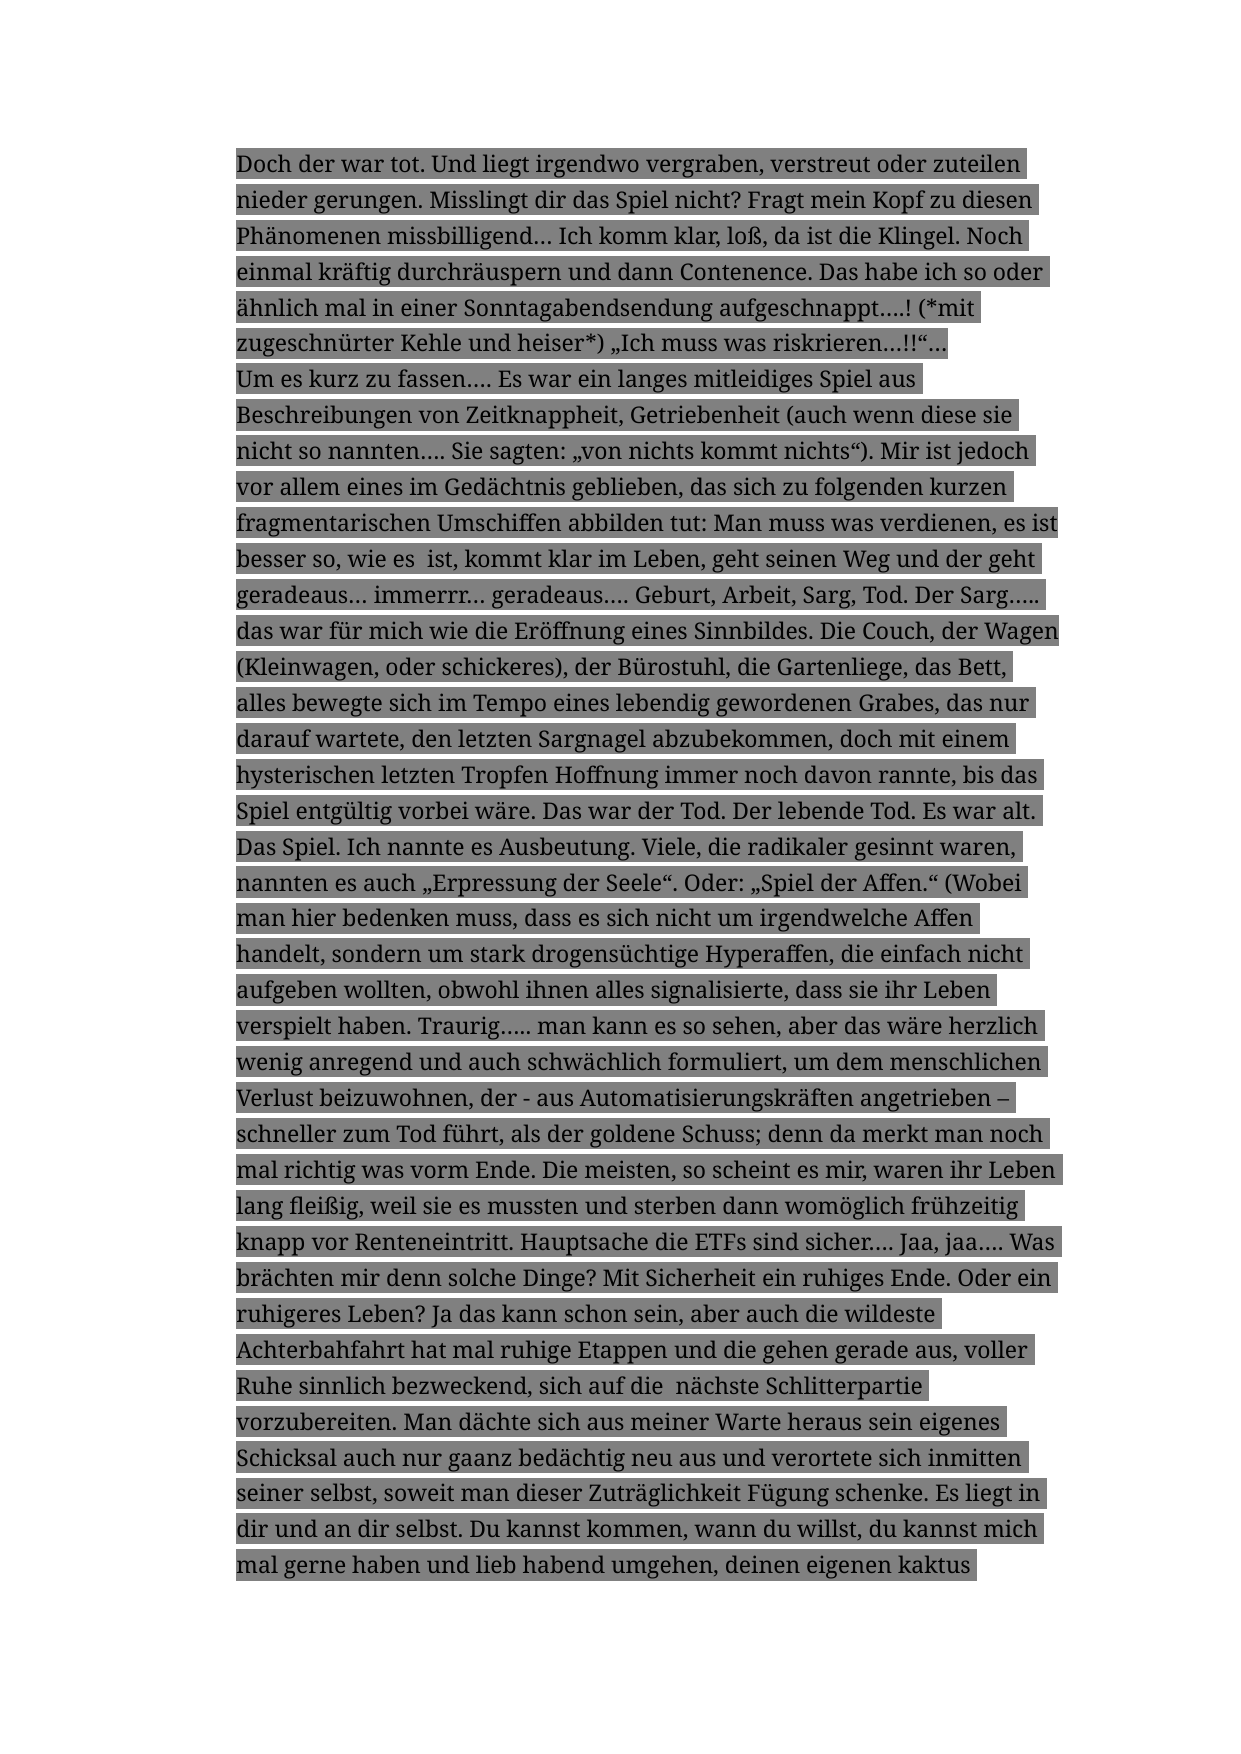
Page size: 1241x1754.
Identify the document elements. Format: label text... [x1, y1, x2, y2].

text Doch der war tot. Und liegt irgendwo vergraben, verstreut oder zuteilen nieder gerungen. Misslingt dir das Spiel nicht? Fragt mein Kopf zu diesen Phänomenen missbilligend… Ich komm klar, loß, da ist die Klingel. Noch einmal kräftig durchräuspern und dann Contenence. Das habe ich so oder ähnlich mal in einer Sonntagabendsendung aufgeschnappt….! (*mit zugeschnürter Kehle und heiser*) „Ich muss was riskrieren…!!“… [236, 148, 1063, 359]
text Um es kurz zu fassen…. Es war ein langes mitleidiges Spiel aus Beschreibungen von Zeitknappheit, Getriebenheit (auch wenn diese sie nicht so nannten…. Sie sagten: „von nichts kommt nichts“). Mir ist jedoch vor allem eines im Gedächtnis geblieben, das sich zu folgenden kurzen fragmentarischen Umschiffen abbilden tut: Man muss was verdienen, es ist besser so, wie es ist, kommt klar im Leben, geht seinen Weg und der geht geradeaus… immerrr… geradeaus…. Geburt, Arbeit, Sarg, Tod. Der Sarg….. das war für mich wie die Eröffnung eines Sinnbildes. Die Couch, der Wagen (Kleinwagen, oder schickeres), der Bürostuhl, die Gartenliege, das Bett, alles bewegte sich im Tempo eines lebendig gewordenen Grabes, das nur darauf wartete, den letzten Sargnagel abzubekommen, doch mit einem hysterischen letzten Tropfen Hoffnung immer noch davon rannte, bis das Spiel entgültig vorbei wäre. Das war der Tod. Der lebende Tod. Es war alt. Das Spiel. Ich nannte es Ausbeutung. Viele, die radikaler gesinnt waren, nannten es auch „Erpressung der Seele“. Oder: „Spiel der Affen.“ (Wobei man hier bedenken muss, dass es sich nicht um irgendwelche Affen handelt, sondern um stark drogensüchtige Hyperaffen, die einfach nicht aufgeben wollten, obwohl ihnen alles signalisierte, dass sie ihr Leben verspielt haben. Traurig….. man kann es so sehen, aber das wäre herzlich wenig anregend und auch schwächlich formuliert, um dem menschlichen Verlust beizuwohnen, der - aus Automatisierungskräften angetrieben – schneller zum Tod führt, als der goldene Schuss; denn da merkt man noch mal richtig was vorm Ende. Die meisten, so scheint es mir, waren ihr Leben lang fleißig, weil sie es mussten und sterben dann womöglich frühzeitig knapp vor Renteneintritt. Hauptsache die ETFs sind sicher…. Jaa, jaa…. Was brächten mir denn solche Dinge? Mit Sicherheit ein ruhiges Ende. Oder ein ruhigeres Leben? Ja das kann schon sein, aber auch die wildeste Achterbahfahrt hat mal ruhige Etappen und die gehen gerade aus, voller Ruhe sinnlich bezweckend, sich auf die nächste Schlitterpartie vorzubereiten. Man dächte sich aus meiner Warte heraus sein eigenes Schicksal auch nur gaanz bedächtig neu aus und verortete sich inmitten seiner selbst, soweit man dieser Zuträglichkeit Fügung schenke. Es liegt in dir und an dir selbst. Du kannst kommen, wann du willst, du kannst mich mal gerne haben und lieb habend umgehen, deinen eigenen kaktus [236, 363, 1063, 1581]
